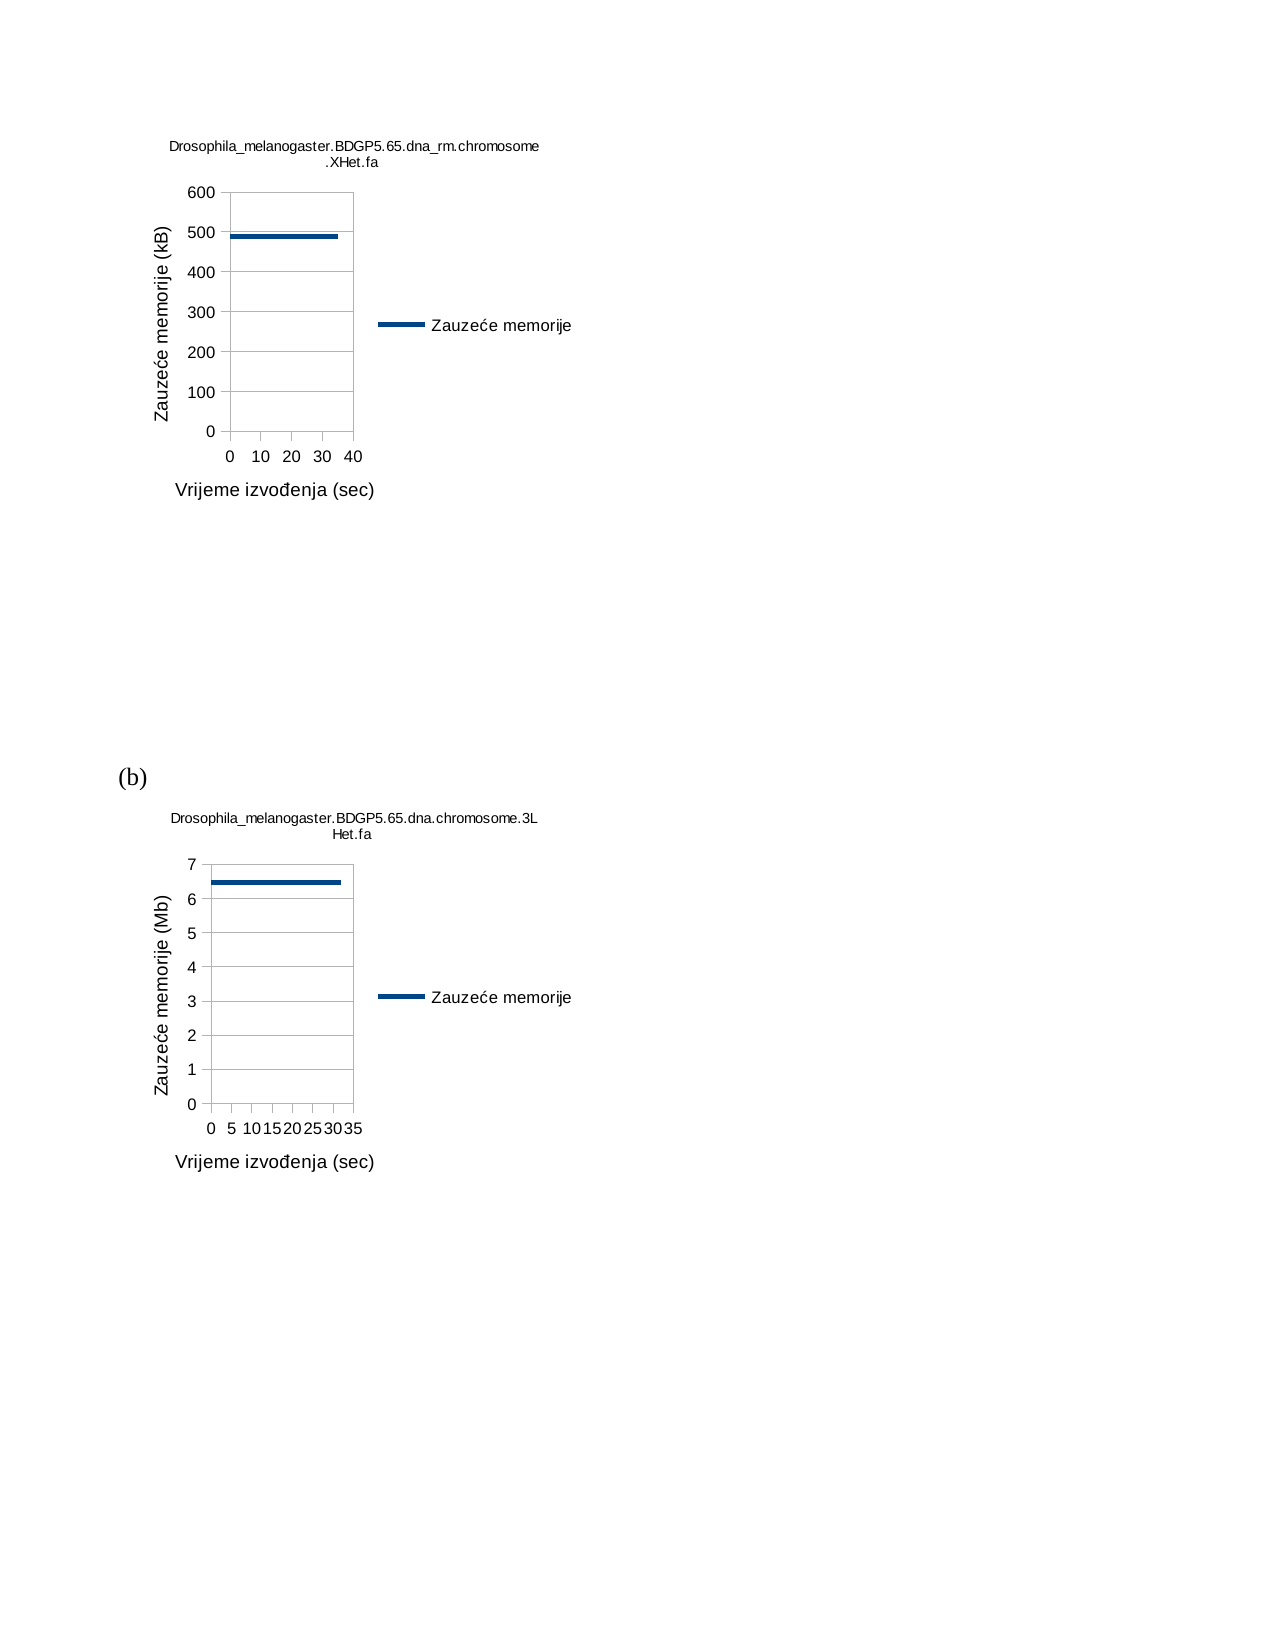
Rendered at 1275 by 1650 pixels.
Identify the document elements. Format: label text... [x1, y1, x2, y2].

text (b) [118, 762, 1157, 790]
